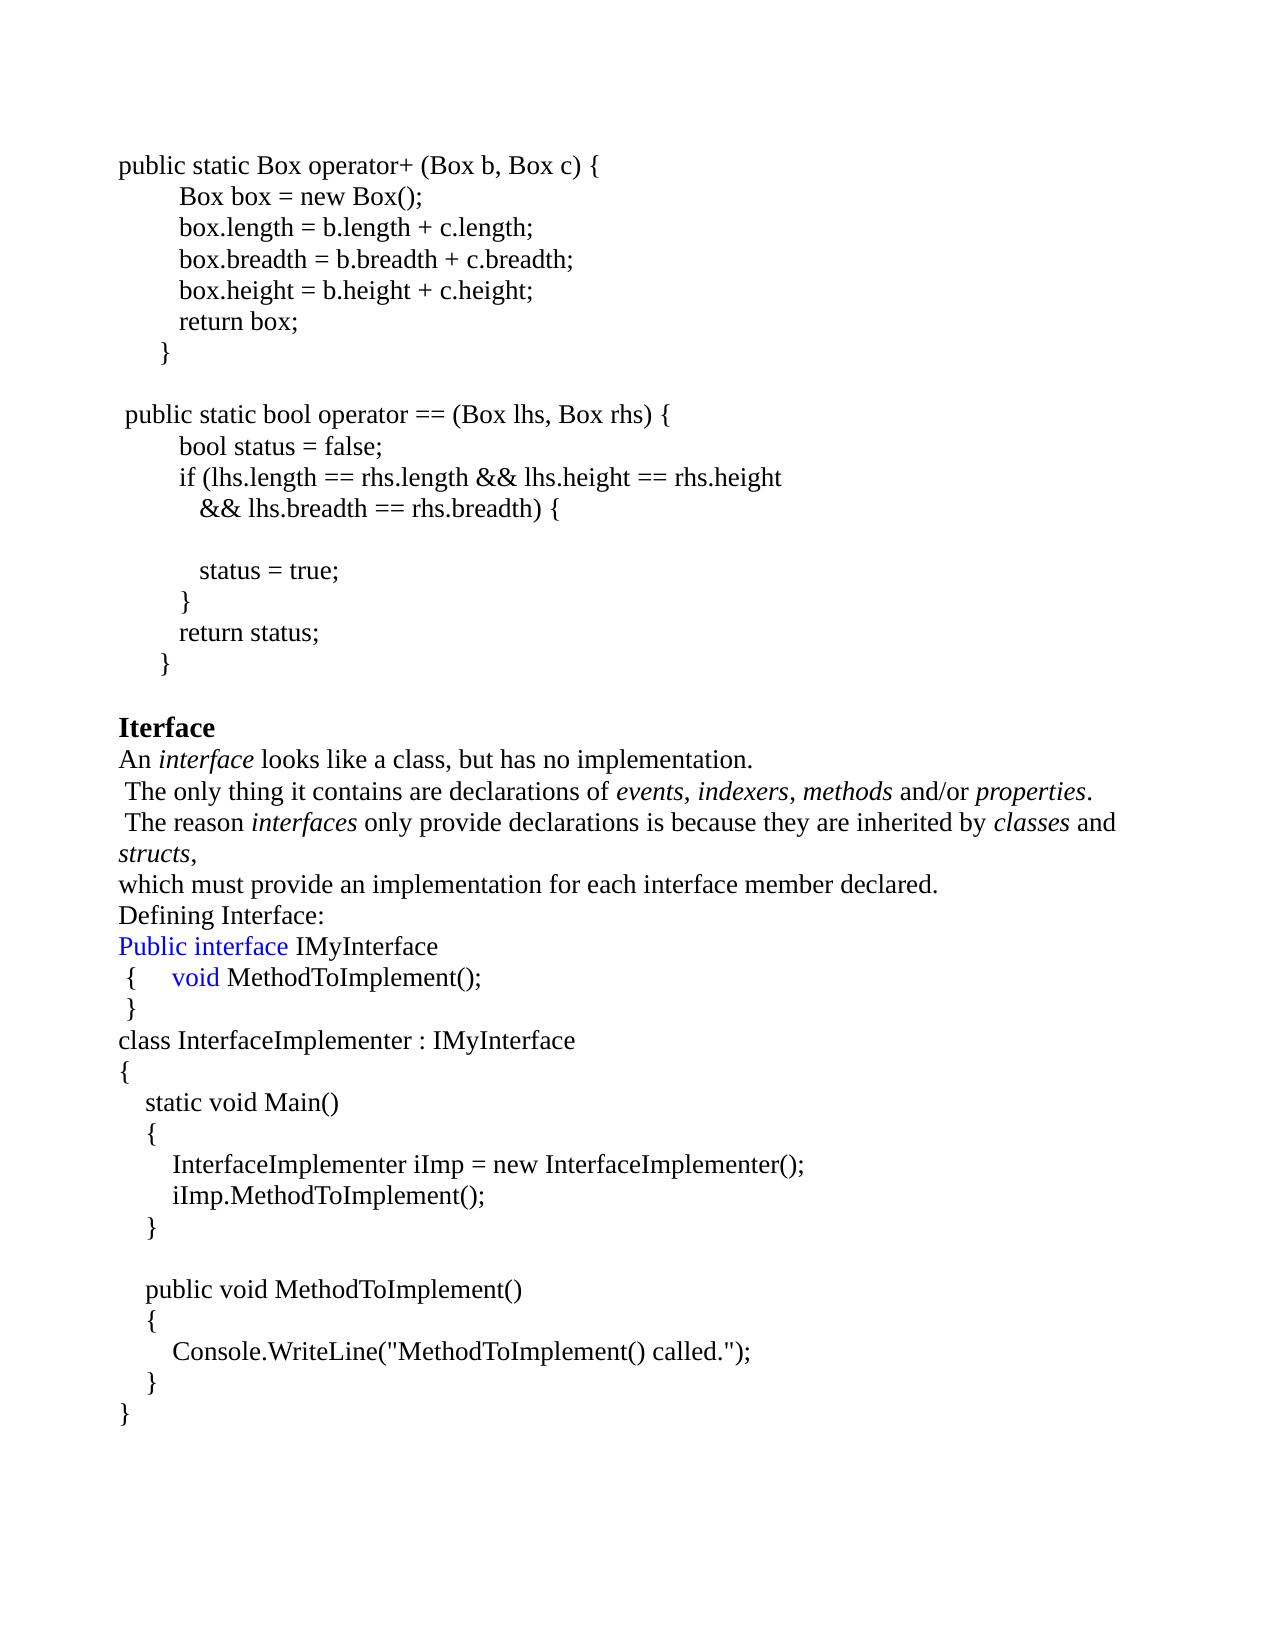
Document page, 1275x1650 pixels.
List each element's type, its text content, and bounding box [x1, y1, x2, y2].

text } [118, 336, 1157, 367]
text Iterface [118, 710, 1157, 743]
text public static bool operator == (Box lhs, Box rhs) { [118, 398, 1157, 429]
text iImp.MethodToImplement(); [118, 1179, 1157, 1211]
text } [118, 1366, 1157, 1397]
text } [118, 1211, 1157, 1242]
text } [118, 648, 1157, 679]
text return status; [118, 616, 1157, 648]
text Console.WriteLine("MethodToImplement() called."); [118, 1335, 1157, 1366]
text Box box = new Box(); [118, 180, 1157, 212]
text public void MethodToImplement() [118, 1273, 1157, 1304]
text return box; [118, 305, 1157, 336]
text && lhs.breadth == rhs.breadth) { [118, 492, 1157, 523]
text An interface looks like a class, but has no implementation. [118, 743, 1157, 774]
text status = true; [118, 554, 1157, 585]
text class InterfaceImplementer : IMyInterface [118, 1024, 1157, 1055]
text The reason interfaces only provide declarations is because they are inherited by classes and structs, [118, 806, 1157, 868]
text public static Box operator+ (Box b, Box c) { [118, 149, 1157, 180]
text { [118, 1117, 1157, 1148]
text InterfaceImplementer iImp = new InterfaceImplementer(); [118, 1148, 1157, 1179]
text if (lhs.length == rhs.length && lhs.height == rhs.height [118, 461, 1157, 492]
text } [118, 993, 1157, 1024]
text { [118, 1055, 1157, 1086]
text box.length = b.length + c.length; [118, 212, 1157, 243]
text box.breadth = b.breadth + c.breadth; [118, 243, 1157, 274]
text { [118, 1304, 1157, 1335]
text } [118, 585, 1157, 616]
text box.height = b.height + c.height; [118, 274, 1157, 305]
text } [118, 1397, 1157, 1429]
text static void Main() [118, 1086, 1157, 1117]
text Public interface IMyInterface [118, 930, 1157, 961]
text { void MethodToImplement(); [118, 961, 1157, 993]
text which must provide an implementation for each interface member declared. [118, 868, 1157, 899]
text bool status = false; [118, 429, 1157, 461]
text The only thing it contains are declarations of events, indexers, methods and/or properties. [118, 774, 1157, 806]
text Defining Interface: [118, 899, 1157, 930]
